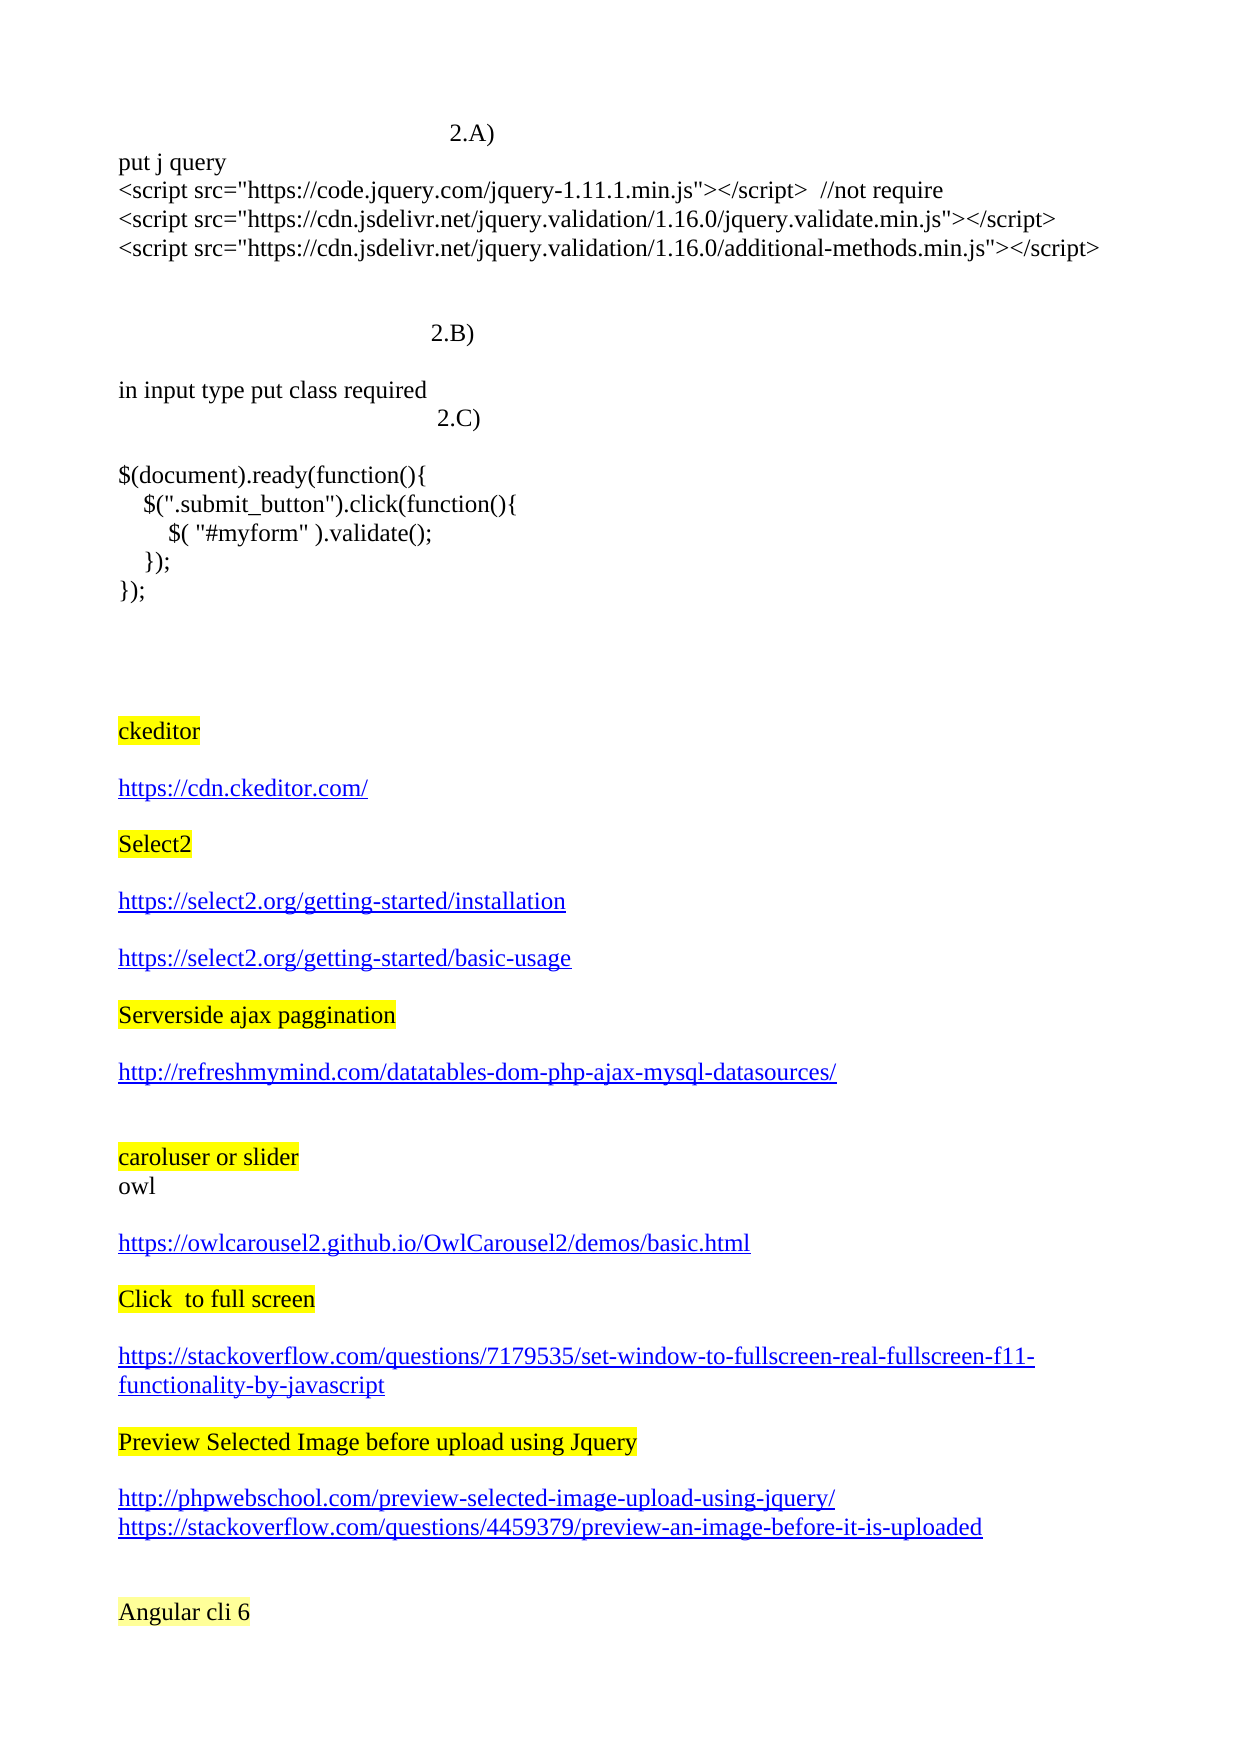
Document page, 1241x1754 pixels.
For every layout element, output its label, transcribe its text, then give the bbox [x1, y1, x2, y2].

text }); [118, 575, 1122, 604]
text Angular cli 6 [118, 1597, 1122, 1626]
text Click to full screen [118, 1284, 1122, 1313]
text https://owlcarousel2.github.io/OwlCarousel2/demos/basic.html [118, 1228, 1122, 1256]
text Preview Selected Image before upload using Jquery [118, 1427, 1122, 1456]
text https://select2.org/getting-started/installation [118, 886, 1122, 915]
text 2.B) [118, 318, 1122, 347]
text in input type put class required [118, 375, 1122, 403]
text https://cdn.ckeditor.com/ [118, 773, 1122, 802]
text <script src="https://code.jquery.com/jquery-1.11.1.min.js"></script> //not require [118, 176, 1122, 204]
text owl [118, 1171, 1122, 1200]
text $( "#myform" ).validate(); [118, 518, 1122, 546]
text <script src="https://cdn.jsdelivr.net/jquery.validation/1.16.0/additional-methods.min.js"></script> [118, 233, 1122, 262]
text Serverside ajax paggination http://refreshmymind.com/datatables-dom-php-ajax-mysql-datasources/ [118, 1000, 1122, 1086]
text 2.C) [118, 403, 1122, 432]
text $(".submit_button").click(function(){ [118, 489, 1122, 518]
text Select2 [118, 829, 1122, 858]
text https://select2.org/getting-started/basic-usage [118, 943, 1122, 972]
text ckeditor [118, 716, 1122, 745]
text caroluser or slider [118, 1142, 1122, 1171]
text 2.A) [118, 118, 1122, 147]
text put j query [118, 147, 1122, 176]
text $(document).ready(function(){ [118, 460, 1122, 489]
text http://phpwebschool.com/preview-selected-image-upload-using-jquery/ [118, 1483, 1122, 1512]
text <script src="https://cdn.jsdelivr.net/jquery.validation/1.16.0/jquery.validate.min.js"></script> [118, 204, 1122, 233]
text }); [118, 546, 1122, 575]
text https://stackoverflow.com/questions/4459379/preview-an-image-before-it-is-uploaded [118, 1512, 1122, 1541]
text https://stackoverflow.com/questions/7179535/set-window-to-fullscreen-real-fullscreen-f11-functionality-by-javascript [118, 1341, 1122, 1399]
